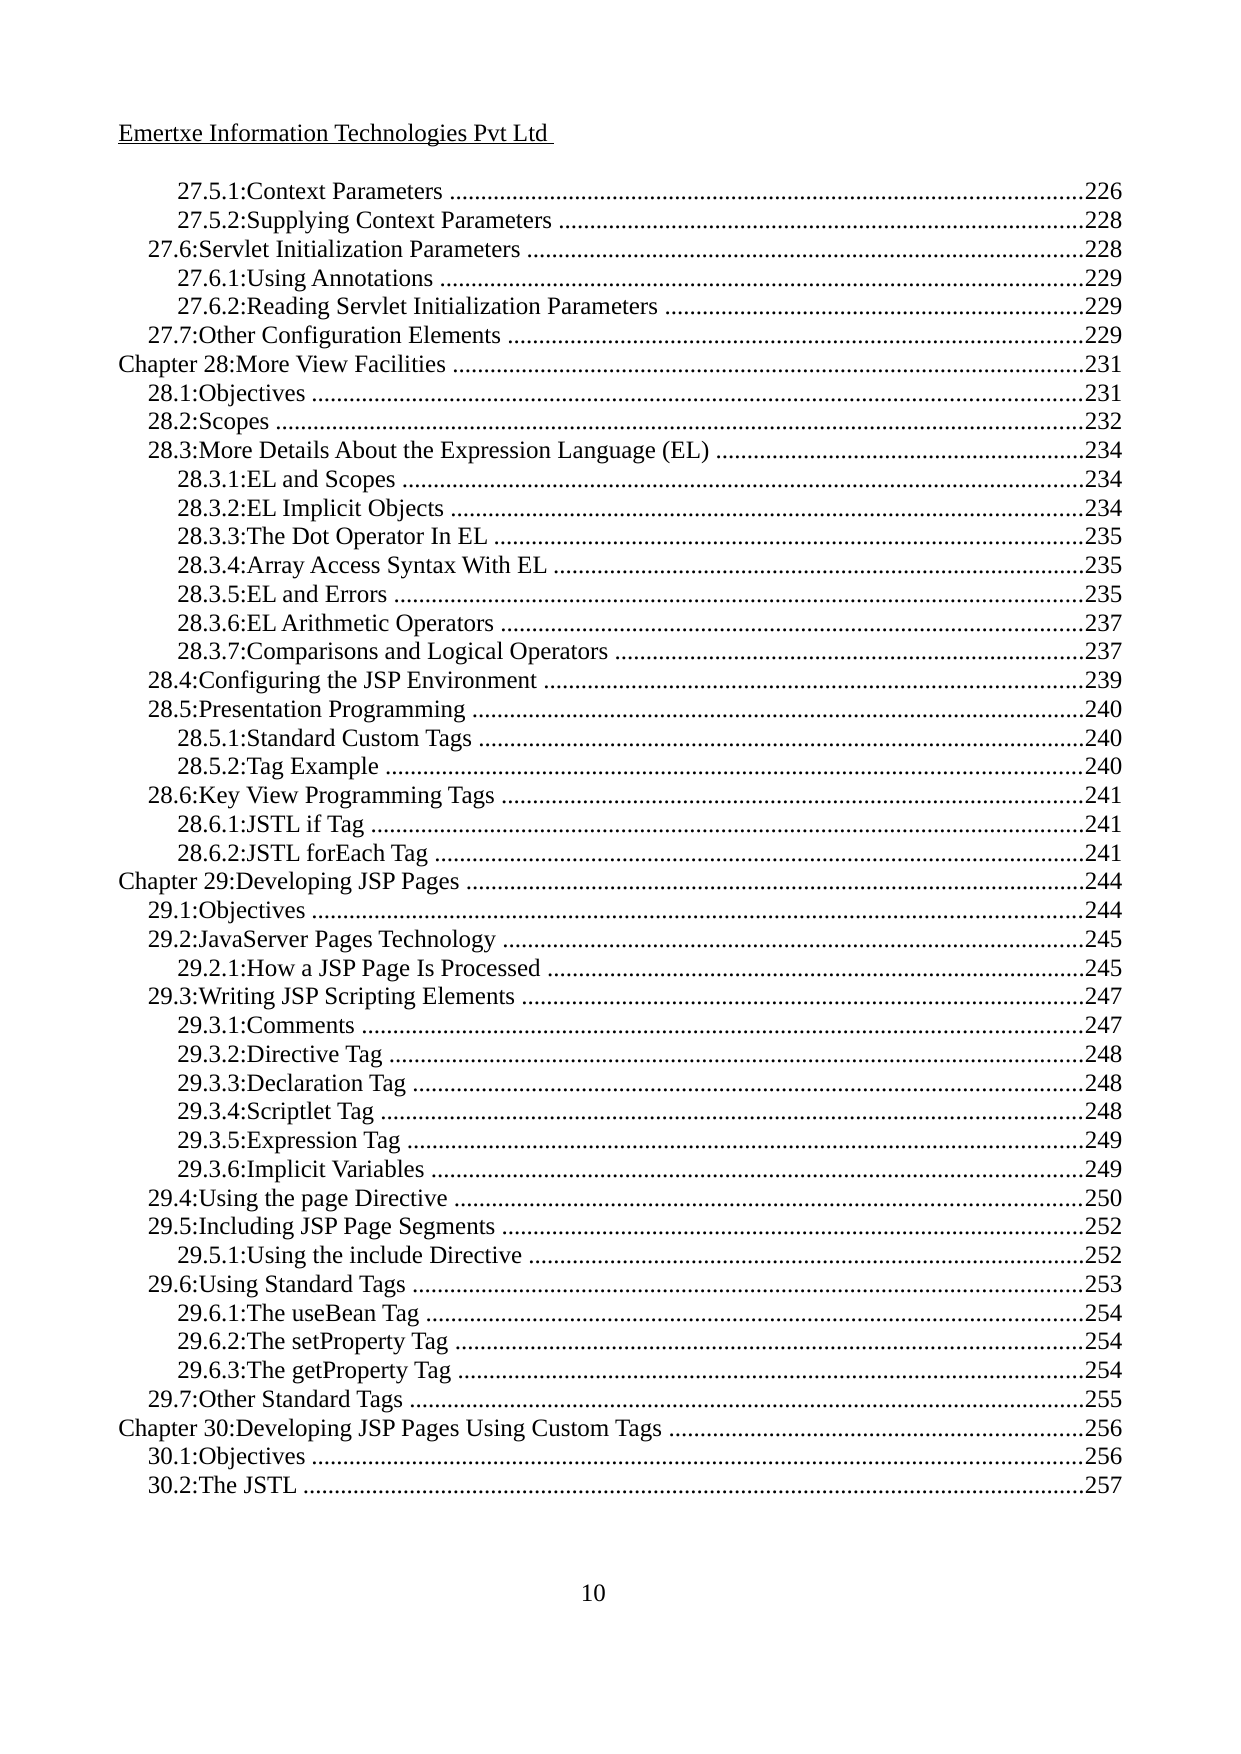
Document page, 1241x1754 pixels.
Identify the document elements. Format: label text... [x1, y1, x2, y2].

text Chapter 28:More View Facilities 231 [118, 349, 1122, 378]
text 28.3.2:EL Implicit Objects 234 [177, 493, 1122, 521]
text 28.6.1:JSTL if Tag 241 [177, 809, 1122, 838]
text 28.5:Presentation Programming 240 [148, 694, 1122, 723]
text 28.6:Key View Programming Tags 241 [148, 780, 1122, 809]
text 29.3.1:Comments 247 [177, 1010, 1122, 1039]
text 29.6:Using Standard Tags 253 [148, 1269, 1122, 1298]
text 28.4:Configuring the JSP Environment 239 [148, 665, 1122, 694]
text 30.2:The JSTL 257 [148, 1470, 1122, 1499]
text 29.6.2:The setProperty Tag 254 [177, 1326, 1122, 1355]
text 28.3.1:EL and Scopes 234 [177, 464, 1122, 493]
text 29.2:JavaServer Pages Technology 245 [148, 924, 1122, 953]
text 28.3.3:The Dot Operator In EL 235 [177, 521, 1122, 550]
text 29.6.3:The getProperty Tag 254 [177, 1355, 1122, 1384]
text 28.6.2:JSTL forEach Tag 241 [177, 838, 1122, 866]
text 28.3.7:Comparisons and Logical Operators 237 [177, 636, 1122, 665]
text 30.1:Objectives 256 [148, 1441, 1122, 1470]
text 27.6.2:Reading Servlet Initialization Parameters 229 [177, 291, 1122, 320]
text Chapter 30:Developing JSP Pages Using Custom Tags 256 [118, 1413, 1122, 1441]
text 29.6.1:The useBean Tag 254 [177, 1298, 1122, 1326]
text 28.1:Objectives 231 [148, 378, 1122, 406]
text 29.3.2:Directive Tag 248 [177, 1039, 1122, 1068]
text 29.3.3:Declaration Tag 248 [177, 1068, 1122, 1096]
text 28.2:Scopes 232 [148, 406, 1122, 435]
text 29.3.5:Expression Tag 249 [177, 1125, 1122, 1154]
text 29.3.4:Scriptlet Tag 248 [177, 1096, 1122, 1125]
text 29.3:Writing JSP Scripting Elements 247 [148, 981, 1122, 1010]
text 29.3.6:Implicit Variables 249 [177, 1154, 1122, 1183]
text 27.6:Servlet Initialization Parameters 228 [148, 234, 1122, 263]
text 29.2.1:How a JSP Page Is Processed 245 [177, 953, 1122, 981]
text 29.7:Other Standard Tags 255 [148, 1384, 1122, 1413]
text 29.5.1:Using the include Directive 252 [177, 1240, 1122, 1269]
text 29.4:Using the page Directive 250 [148, 1183, 1122, 1211]
text 28.5.1:Standard Custom Tags 240 [177, 723, 1122, 751]
text 29.5:Including JSP Page Segments 252 [148, 1211, 1122, 1240]
text 28.3:More Details About the Expression Language (EL) 234 [148, 435, 1122, 464]
text Chapter 29:Developing JSP Pages 244 [118, 866, 1122, 895]
text 29.1:Objectives 244 [148, 895, 1122, 924]
text 27.7:Other Configuration Elements 229 [148, 320, 1122, 349]
text 27.6.1:Using Annotations 229 [177, 263, 1122, 291]
text 28.3.5:EL and Errors 235 [177, 579, 1122, 608]
text 28.3.4:Array Access Syntax With EL 235 [177, 550, 1122, 579]
text 28.3.6:EL Arithmetic Operators 237 [177, 608, 1122, 636]
text 27.5.2:Supplying Context Parameters 228 [177, 205, 1122, 234]
text 27.5.1:Context Parameters 226 [177, 176, 1122, 205]
text 28.5.2:Tag Example 240 [177, 751, 1122, 780]
